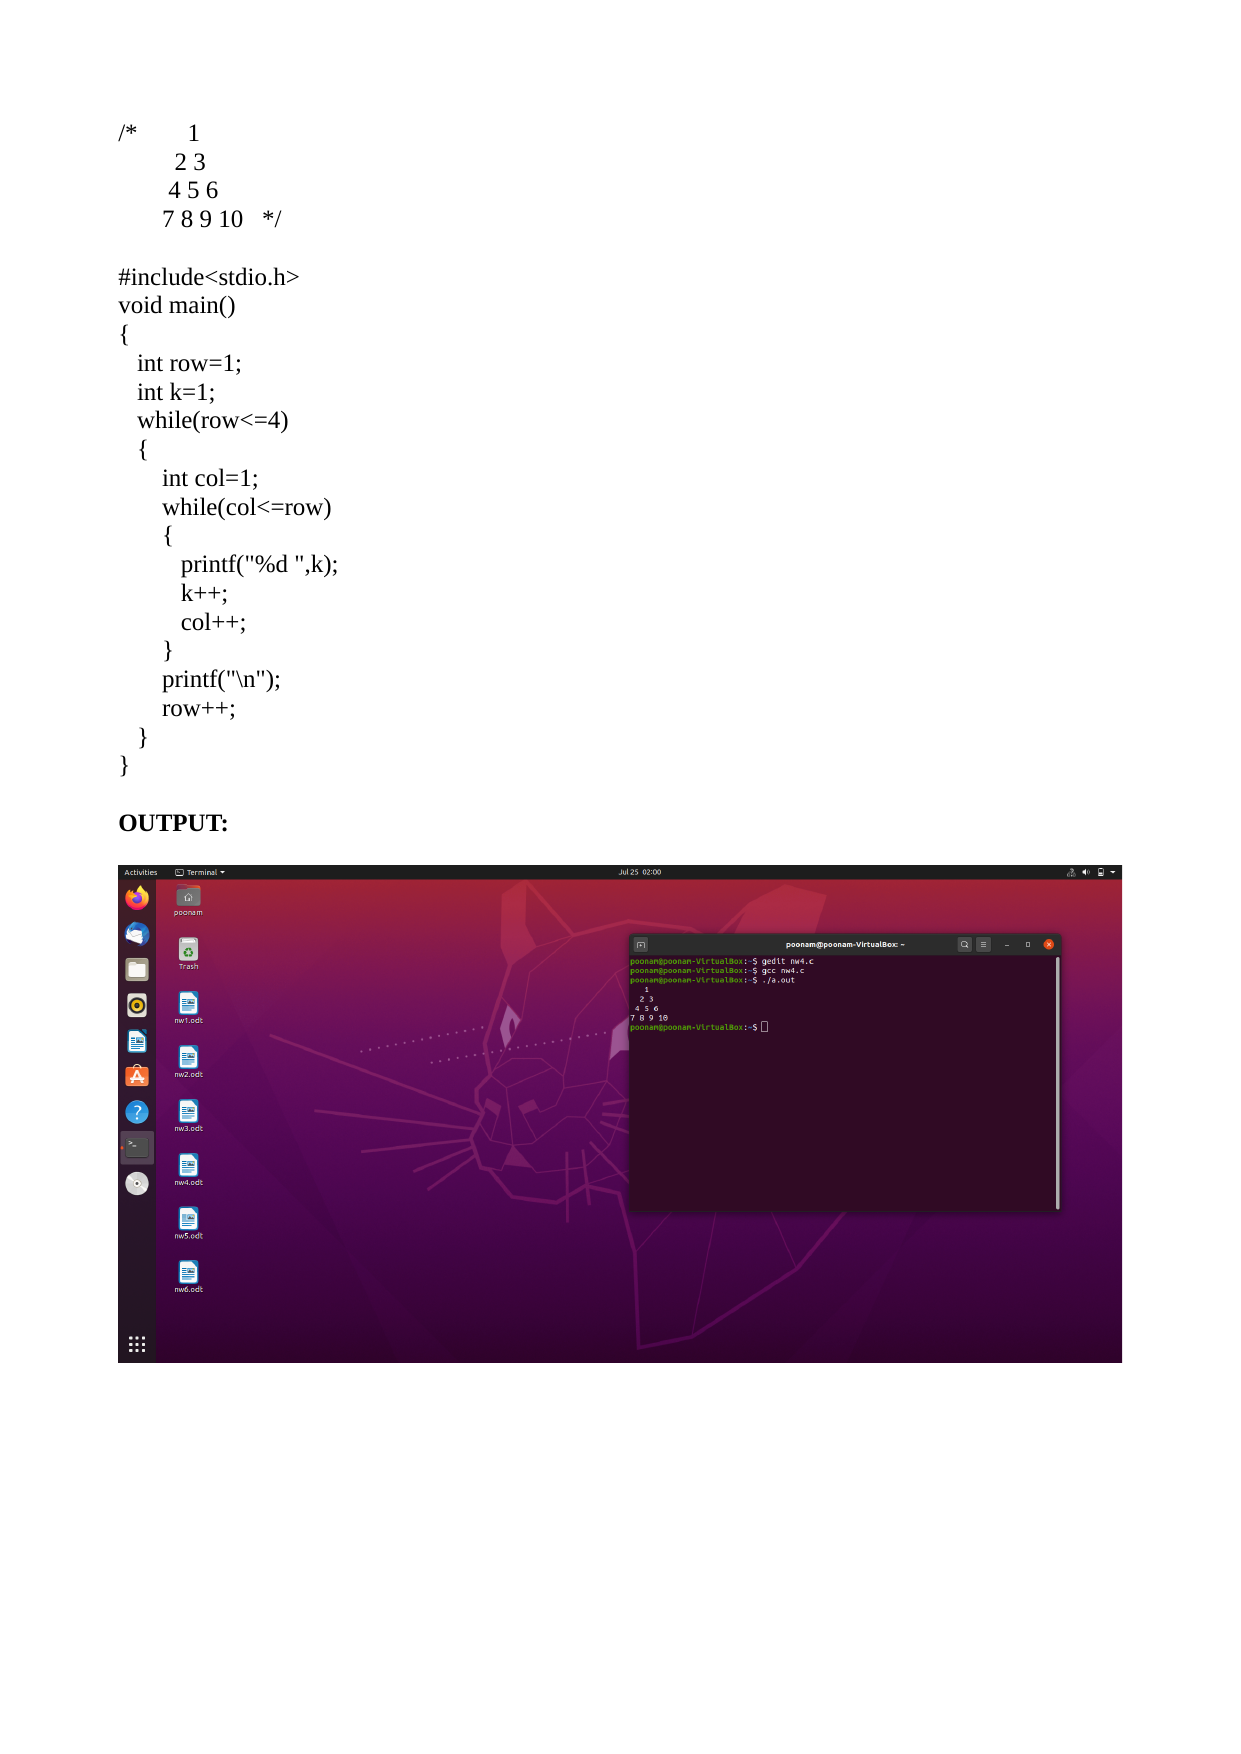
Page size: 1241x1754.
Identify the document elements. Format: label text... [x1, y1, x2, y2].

text 2 3 [118, 147, 1122, 176]
text 4 5 6 [118, 176, 1122, 204]
text int row=1; [118, 348, 1122, 377]
text printf("\n"); [118, 664, 1122, 693]
picture [118, 865, 1123, 1363]
text printf("%d ",k); [118, 549, 1122, 578]
text { [118, 434, 1122, 463]
text int k=1; [118, 377, 1122, 406]
text } [118, 722, 1122, 751]
text k++; [118, 578, 1122, 607]
text col++; [118, 607, 1122, 636]
text OUTPUT: [118, 808, 1122, 837]
text { [118, 521, 1122, 549]
text /* 1 [118, 118, 1122, 147]
text 7 8 9 10 */ [118, 204, 1122, 233]
text void main() [118, 291, 1122, 319]
text int col=1; [118, 463, 1122, 492]
text while(row<=4) [118, 406, 1122, 434]
text row++; [118, 693, 1122, 722]
text } [118, 636, 1122, 664]
text #include<stdio.h> [118, 262, 1122, 291]
text } [118, 751, 1122, 779]
text while(col<=row) [118, 492, 1122, 521]
text { [118, 319, 1122, 348]
